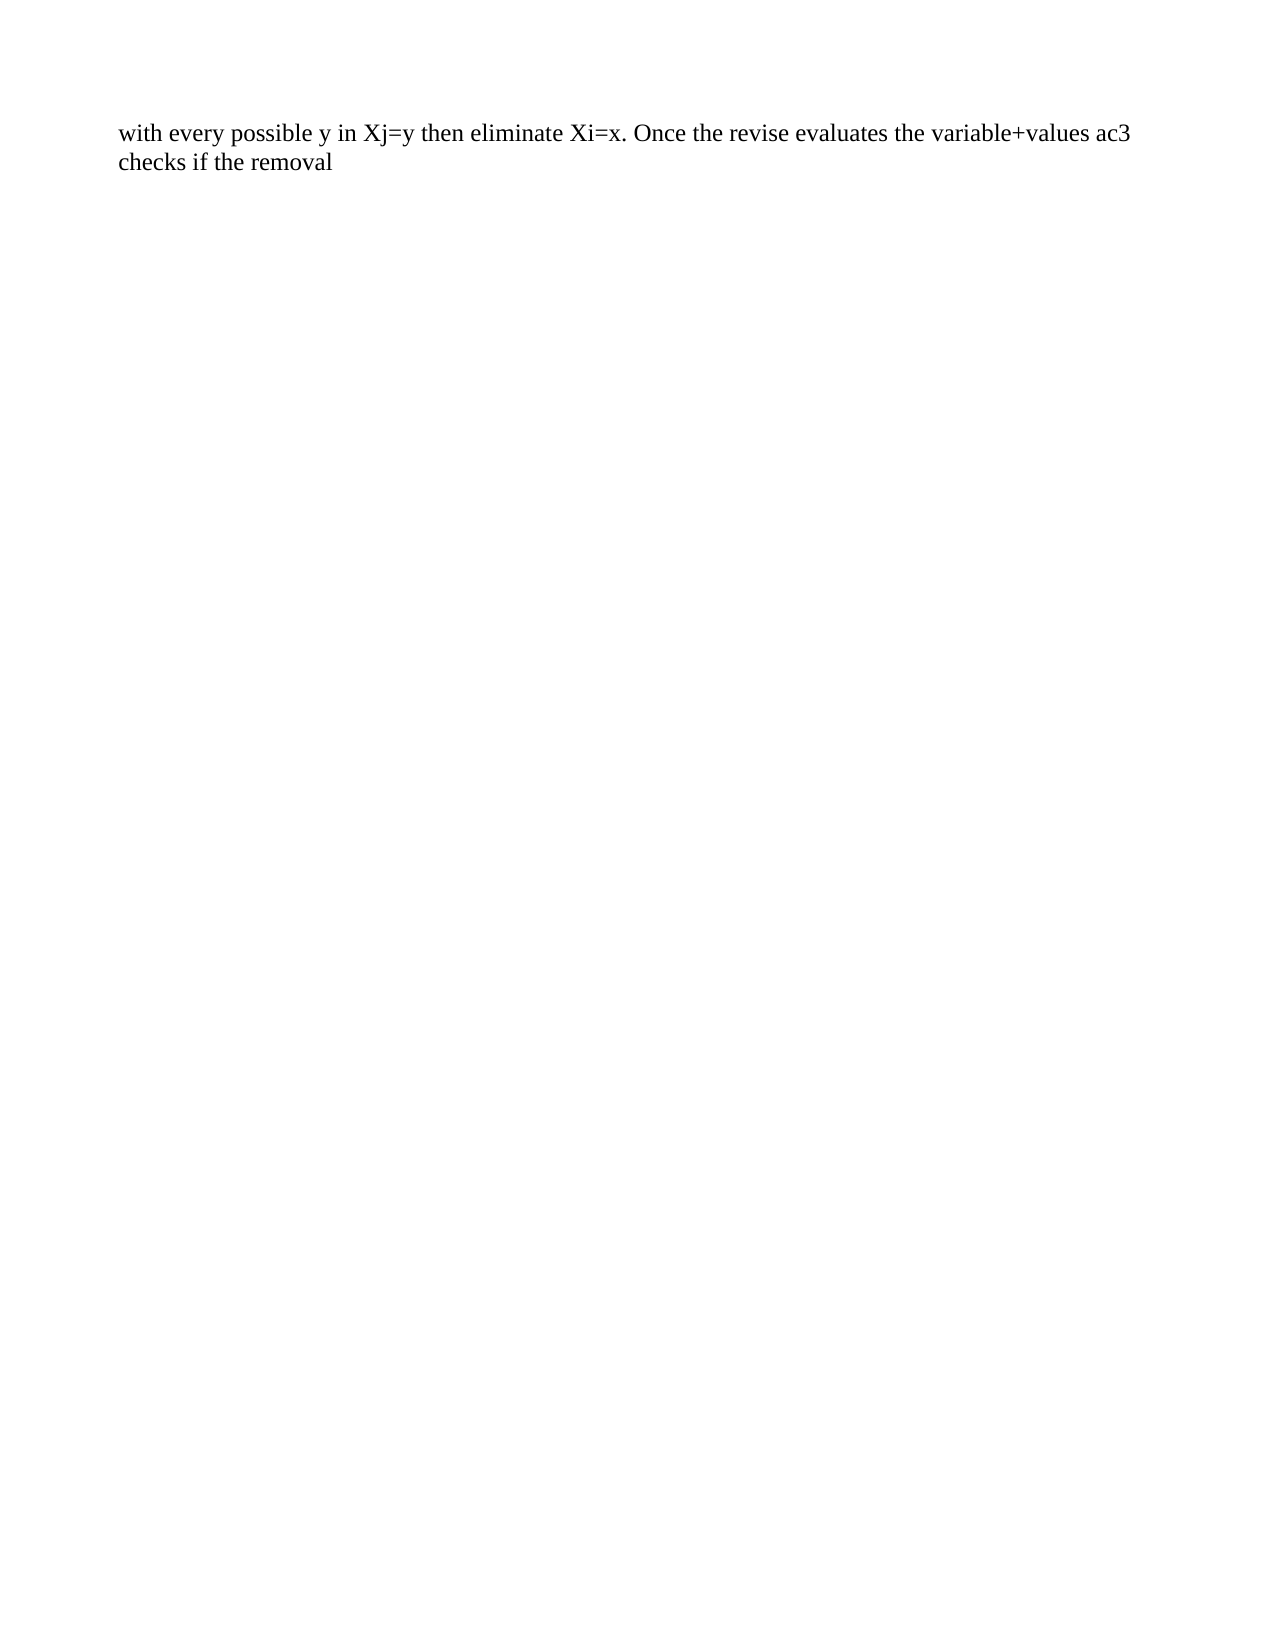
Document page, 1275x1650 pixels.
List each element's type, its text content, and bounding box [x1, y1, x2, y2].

text with every possible y in Xj=y then eliminate Xi=x. Once the revise evaluates the variable+values ac3 checks if the removal [118, 118, 1157, 176]
